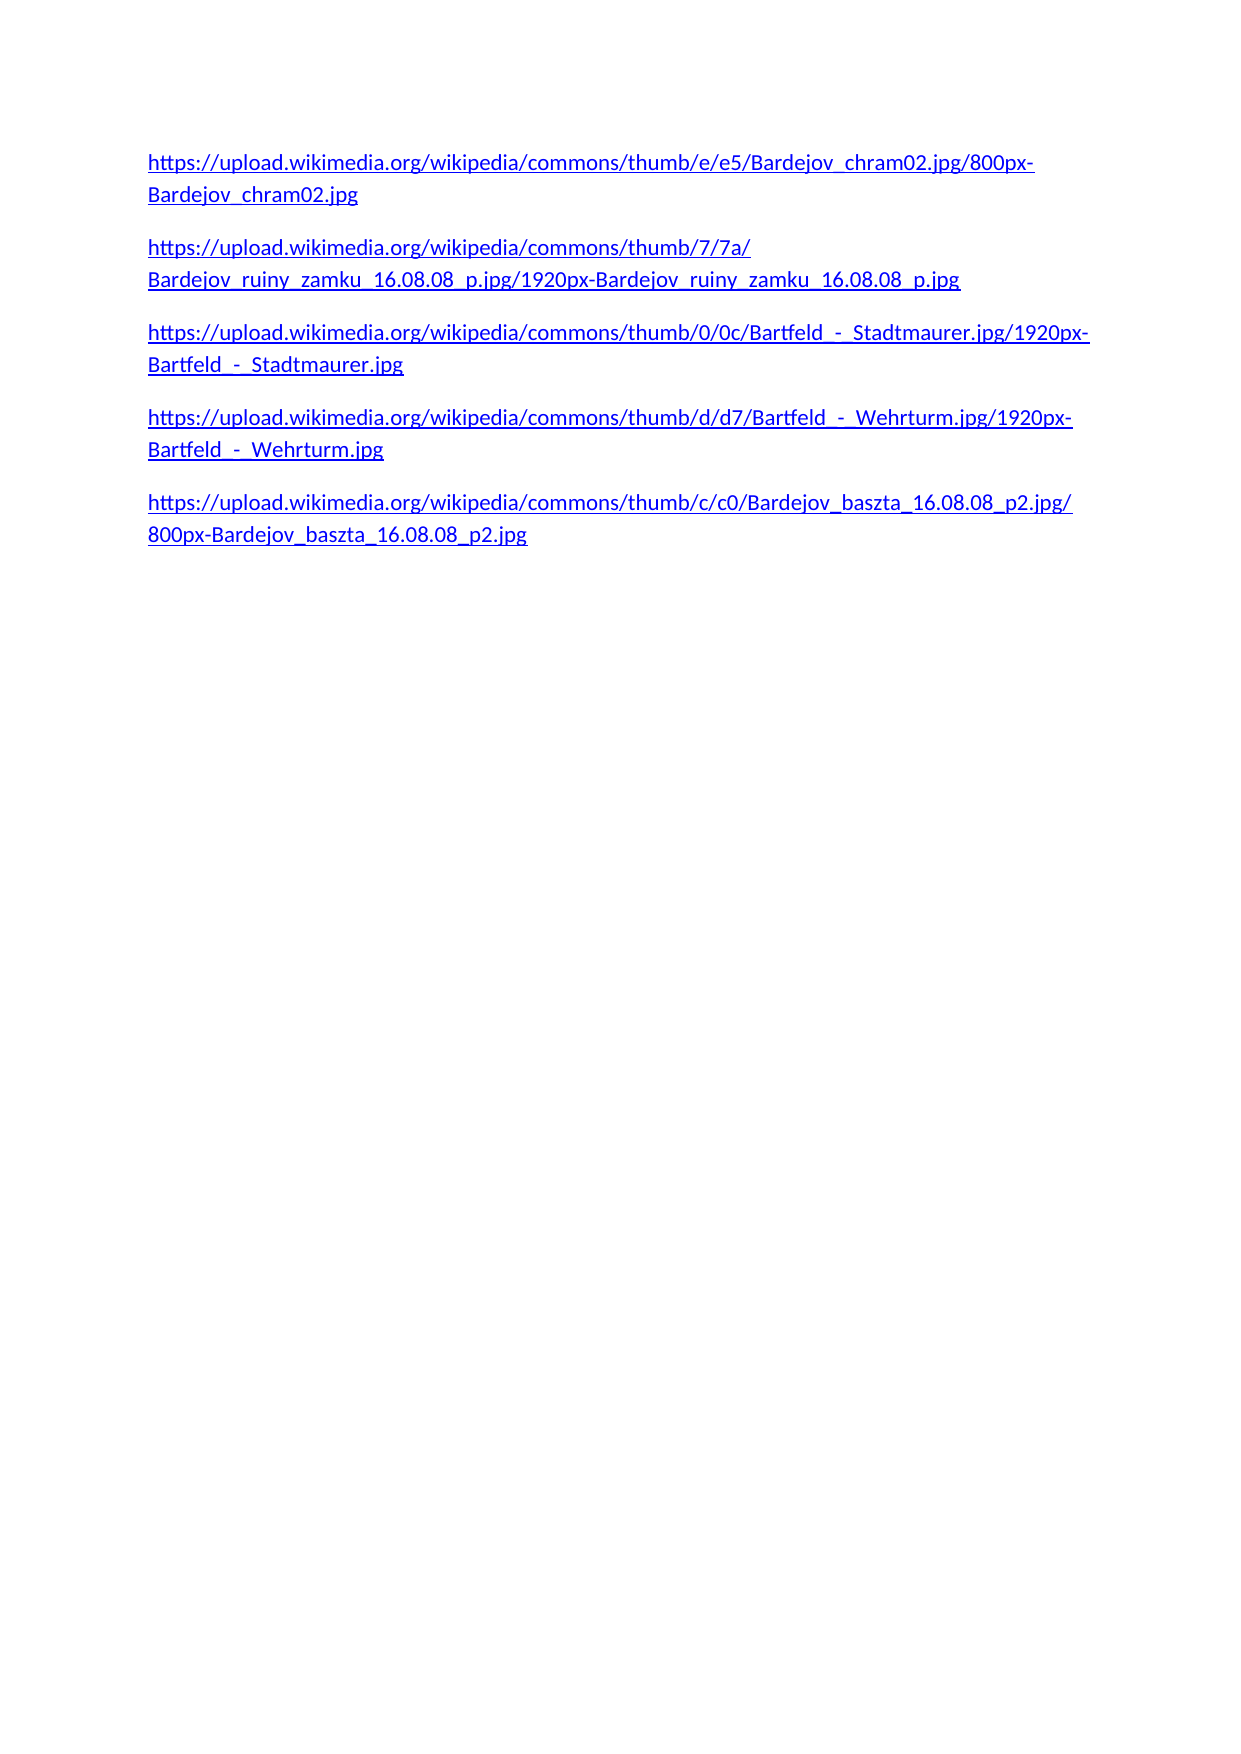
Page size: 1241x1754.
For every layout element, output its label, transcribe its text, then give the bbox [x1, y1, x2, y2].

text https://upload.wikimedia.org/wikipedia/commons/thumb/d/d7/Bartfeld_-_Wehrturm.jpg/1920px-Bartfeld_-_Wehrturm.jpg [148, 403, 1093, 463]
text https://upload.wikimedia.org/wikipedia/commons/thumb/0/0c/Bartfeld_-_Stadtmaurer.jpg/1920px-Bartfeld_-_Stadtmaurer.jpg [148, 318, 1093, 378]
text https://upload.wikimedia.org/wikipedia/commons/thumb/c/c0/Bardejov_baszta_16.08.08_p2.jpg/800px-Bardejov_baszta_16.08.08_p2.jpg [148, 488, 1093, 549]
text https://upload.wikimedia.org/wikipedia/commons/thumb/e/e5/Bardejov_chram02.jpg/800px-Bardejov_chram02.jpg [148, 148, 1093, 208]
text https://upload.wikimedia.org/wikipedia/commons/thumb/7/7a/Bardejov_ruiny_zamku_16.08.08_p.jpg/1920px-Bardejov_ruiny_zamku_16.08.08_p.jpg [148, 233, 1093, 293]
